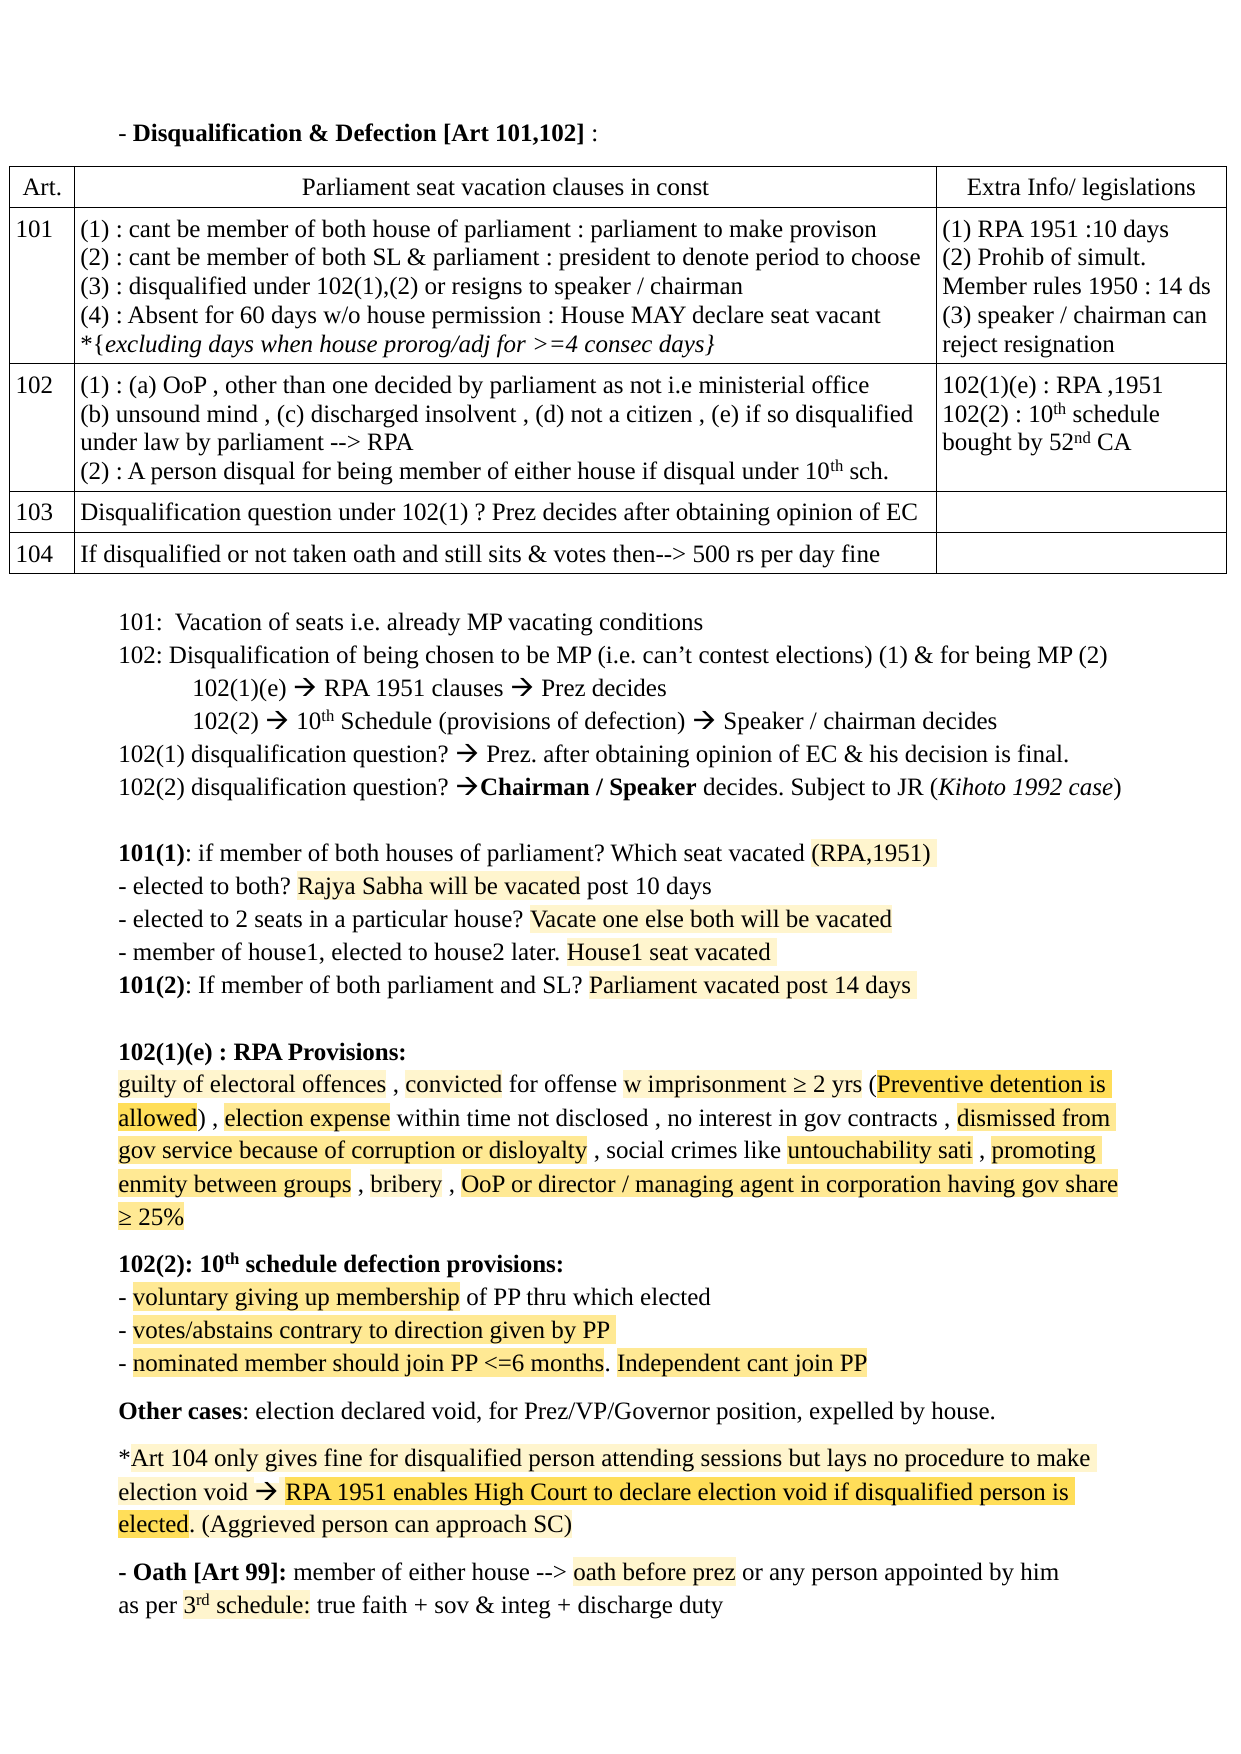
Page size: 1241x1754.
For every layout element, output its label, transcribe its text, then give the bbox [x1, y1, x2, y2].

text Other cases: election declared void, for Prez/VP/Governor position, expelled by house. [118, 1396, 1122, 1425]
table_header Extra Info/ legislations [937, 167, 1226, 207]
table_cell (1) RPA 1951 :10 days (2) Prohib of simult. Member rules 1950 : 14 ds (3) speaker / chairman can reject resignation [937, 208, 1226, 363]
table_cell 103 [10, 492, 74, 532]
table_cell (1) : cant be member of both house of parliament : parliament to make provison (2) : cant be member of both SL & parliament : president to denote period to choose (3) : disqualified under 102(1),(2) or resigns to speaker / chairman (4) : Absent for 60 days w/o house permission : House MAY declare seat vacant *{excluding days when house prorog/adj for >=4 consec days} [75, 208, 936, 363]
table_cell If disqualified or not taken oath and still sits & votes then--> 500 rs per day fine [75, 533, 936, 573]
table_header Parliament seat vacation clauses in const [75, 167, 936, 207]
text - Disqualification & Defection [Art 101,102] : [118, 118, 1122, 147]
text *Art 104 only gives fine for disqualified person attending sessions but lays no procedure to make election void  RPA 1951 enables High Court to declare election void if disqualified person is elected. (Aggrieved person can approach SC) [118, 1443, 1122, 1538]
text 102(2): 10th schedule defection provisions: - voluntary giving up membership of PP thru which elected - votes/abstains contrary to direction given by PP - nominated member should join PP <=6 months. Independent cant join PP [118, 1249, 1122, 1377]
table_cell (1) : (a) OoP , other than one decided by parliament as not i.e ministerial office (b) unsound mind , (c) discharged insolvent , (d) not a citizen , (e) if so disqualified under law by parliament --> RPA (2) : A person disqual for being member of either house if disqual under 10th sch. [75, 364, 936, 491]
table_cell 104 [10, 533, 74, 573]
text 101: Vacation of seats i.e. already MP vacating conditions 102: Disqualification of being chosen to be MP (i.e. can’t contest elections) (1) & for being MP (2) 102(1)(e)  RPA 1951 clauses  Prez decides 102(2)  10th Schedule (provisions of defection)  Speaker / chairman decides 102(1) disqualification question?  Prez. after obtaining opinion of EC & his decision is final. 102(2) disqualification question? Chairman / Speaker decides. Subject to JR (Kihoto 1992 case) 101(1): if member of both houses of parliament? Which seat vacated (RPA,1951) - elected to both? Rajya Sabha will be vacated post 10 days - elected to 2 seats in a particular house? Vacate one else both will be vacated - member of house1, elected to house2 later. House1 seat vacated 101(2): If member of both parliament and SL? Parliament vacated post 14 days 102(1)(e) : RPA Provisions: guilty of electoral offences , convicted for offense w imprisonment ≥ 2 yrs (Preventive detention is allowed) , election expense within time not disclosed , no interest in gov contracts , dismissed from gov service because of corruption or disloyalty , social crimes like untouchability sati , promoting enmity between groups , bribery , OoP or director / managing agent in corporation having gov share ≥ 25% [118, 574, 1122, 1230]
table_cell Disqualification question under 102(1) ? Prez decides after obtaining opinion of EC [75, 492, 936, 532]
table_cell [937, 533, 1226, 573]
text - Oath [Art 99]: member of either house --> oath before prez or any person appointed by him as per 3rd schedule: true faith + sov & integ + discharge duty [118, 1557, 1122, 1619]
table_cell [937, 492, 1226, 532]
table_cell 102(1)(e) : RPA ,1951 102(2) : 10th schedule bought by 52nd CA [937, 364, 1226, 491]
table_cell 102 [10, 364, 74, 491]
table_header Art. [10, 167, 74, 207]
table_cell 101 [10, 208, 74, 363]
